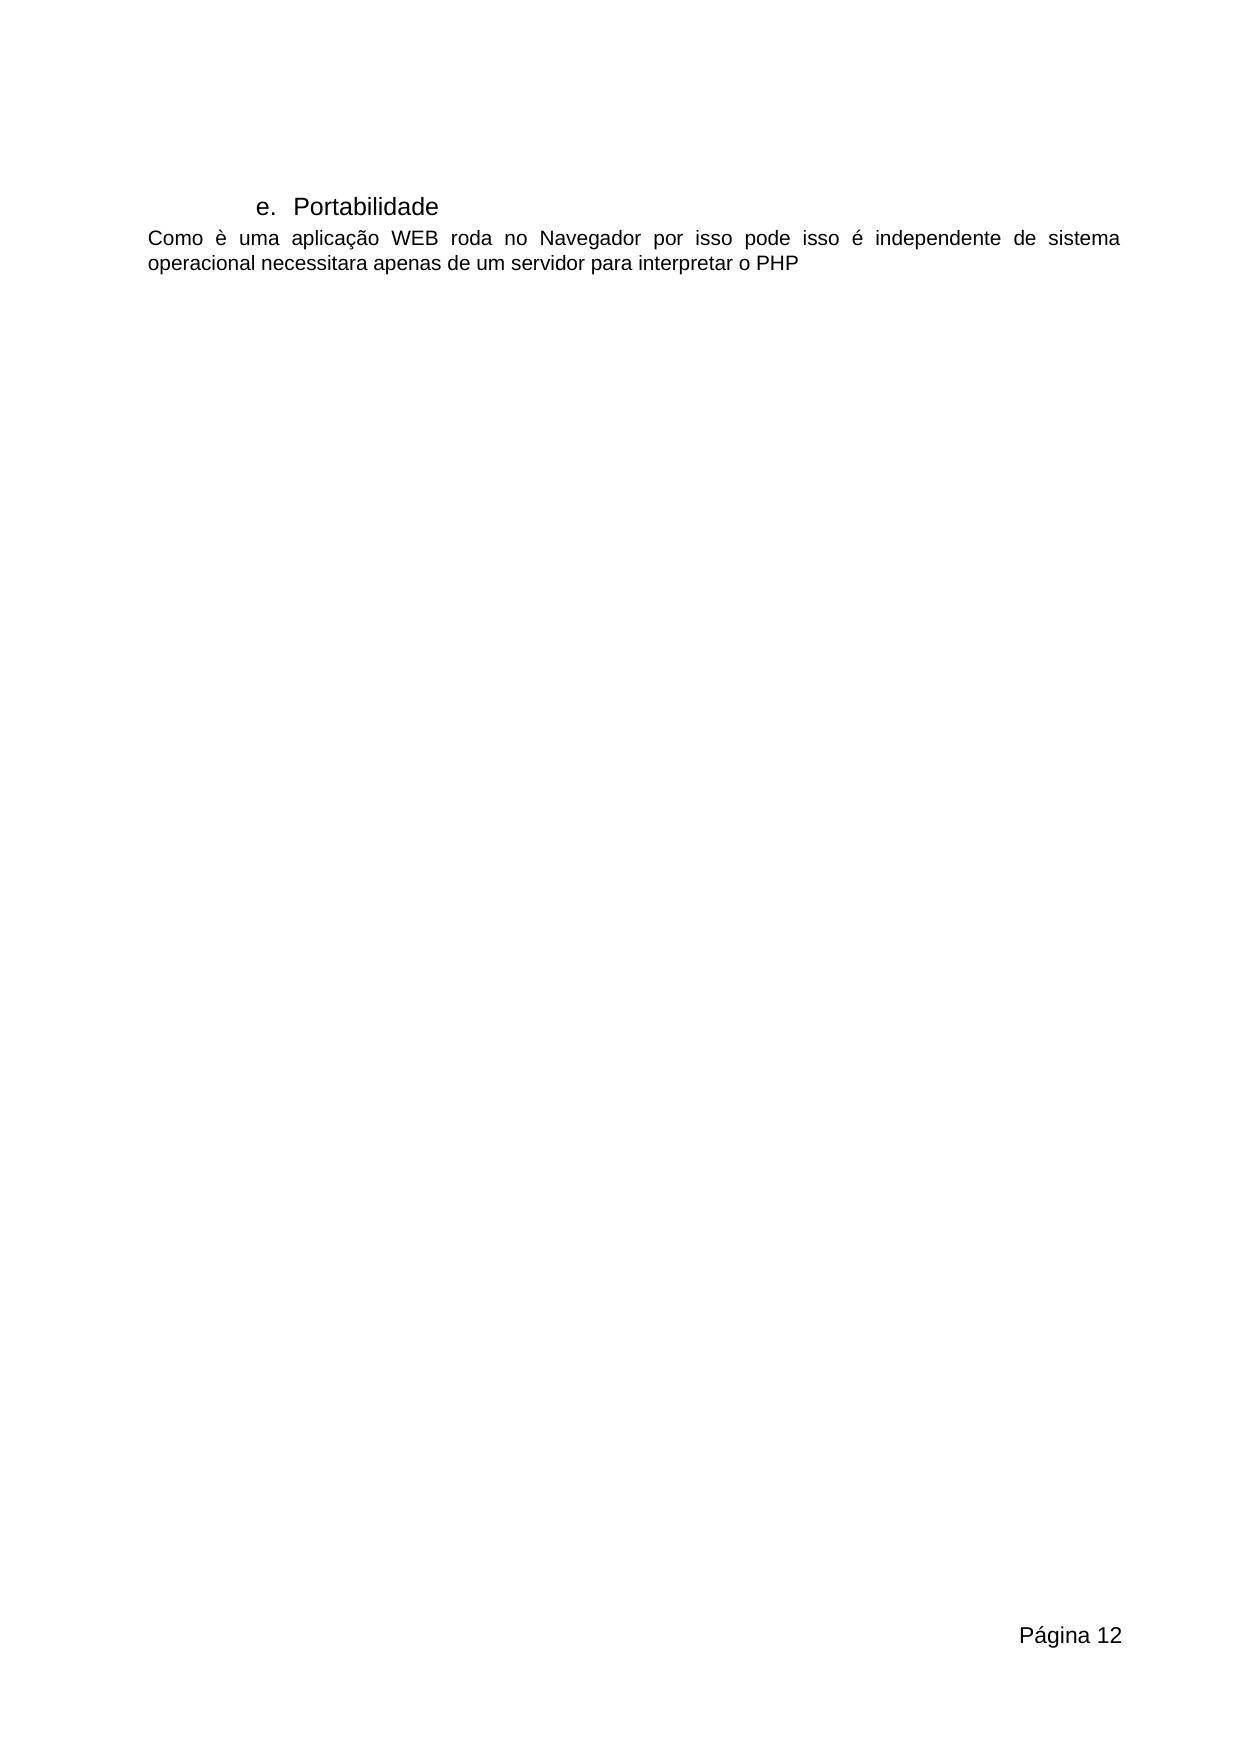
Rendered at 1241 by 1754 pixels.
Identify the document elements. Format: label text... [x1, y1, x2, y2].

list Portabilidade [256, 192, 1122, 221]
text Como è uma aplicação WEB roda no Navegador por isso pode isso é independente de sistema operacional necessitara apenas de um servidor para interpretar o PHP [148, 225, 1122, 275]
